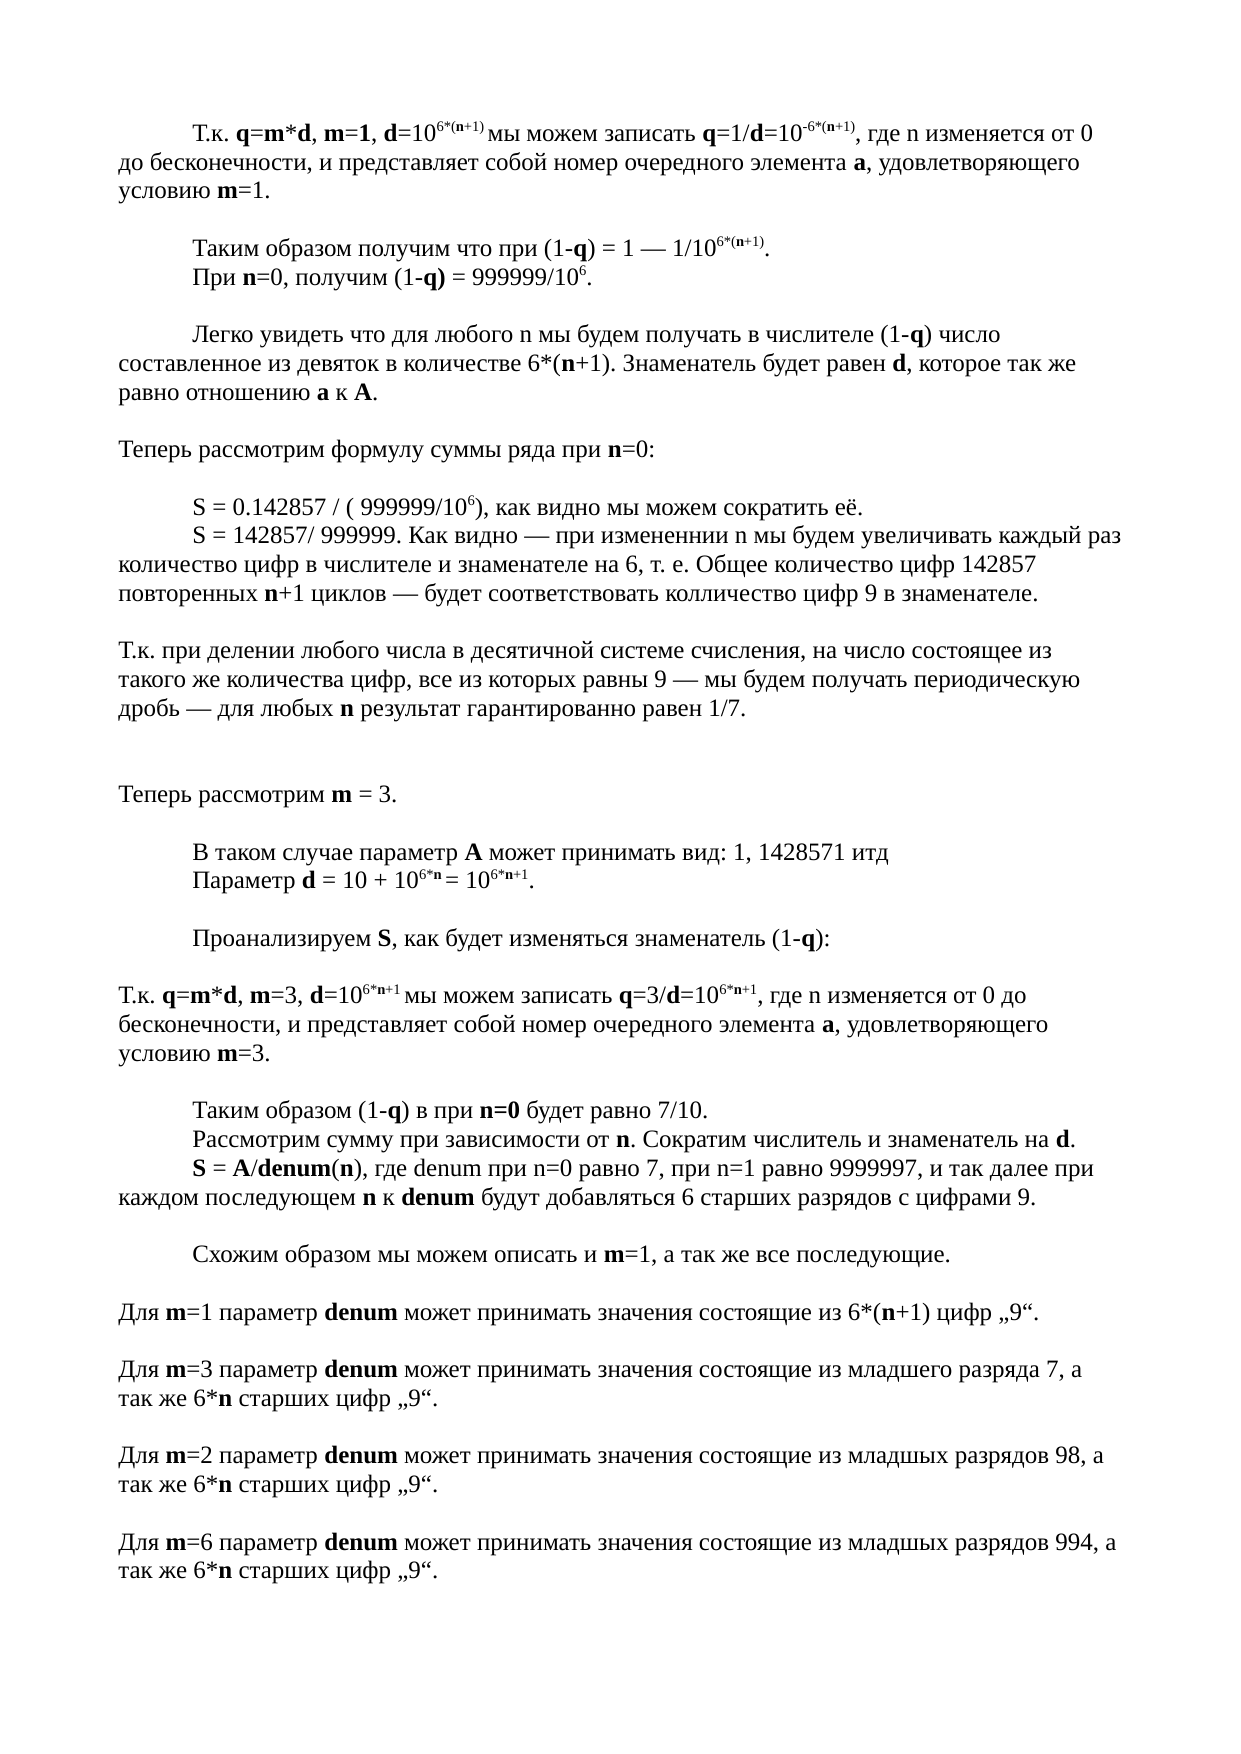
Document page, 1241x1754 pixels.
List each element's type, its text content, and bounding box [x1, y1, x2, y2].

text Легко увидеть что для любого n мы будем получать в числителе (1-q) число составленное из девяток в количестве 6*(n+1). Знаменатель будет равен d, которое так же равно отношению а к А. [118, 319, 1122, 406]
text S = A/denum(n), где denum при n=0 равно 7, при n=1 равно 9999997, и так далее при каждом последующем n к denum будут добавляться 6 старших разрядов с цифрами 9. [118, 1153, 1122, 1211]
text В таком случае параметр A может принимать вид: 1, 1428571 итд [118, 837, 1122, 866]
text Для m=6 параметр denum может принимать значения состоящие из младшых разрядов 994, а так же 6*n старших цифр „9“. [118, 1527, 1122, 1584]
text При n=0, получим (1-q) = 999999/106. [118, 262, 1122, 291]
text Для m=2 параметр denum может принимать значения состоящие из младшых разрядов 98, а так же 6*n старших цифр „9“. [118, 1441, 1122, 1498]
text Параметр d = 10 + 106*n = 106*n+1. [118, 866, 1122, 894]
text Схожим образом мы можем описать и m=1, а так же все последующие. [118, 1239, 1122, 1268]
text Для m=1 параметр denum может принимать значения состоящие из 6*(n+1) цифр „9“. [118, 1297, 1122, 1326]
text Таким образом получим что при (1-q) = 1 — 1/106*(n+1). [118, 233, 1122, 262]
text Теперь рассмотрим формулу суммы ряда при n=0: [118, 434, 1122, 463]
text S = 0.142857 / ( 999999/106), как видно мы можем сократить её. [118, 492, 1122, 521]
text Рассмотрим сумму при зависимости от n. Сократим числитель и знаменатель на d. [118, 1124, 1122, 1153]
text Т.к. q=m*d, m=1, d=106*(n+1) мы можем записать q=1/d=10-6*(n+1), где n изменяется от 0 до бесконечности, и представляет собой номер очередного элемента a, удовлетворяющего условию m=1. [118, 118, 1122, 204]
text Таким образом (1-q) в при n=0 будет равно 7/10. [118, 1096, 1122, 1124]
text Т.к. q=m*d, m=3, d=106*n+1 мы можем записать q=3/d=106*n+1, где n изменяется от 0 до бесконечности, и представляет собой номер очередного элемента a, удовлетворяющего условию m=3. [118, 981, 1122, 1067]
text Теперь рассмотрим m = 3. [118, 779, 1122, 808]
text Для m=3 параметр denum может принимать значения состоящие из младшего разряда 7, а так же 6*n старших цифр „9“. [118, 1354, 1122, 1412]
text S = 142857/ 999999. Как видно — при измененнии n мы будем увеличивать каждый раз количество цифр в числителе и знаменателе на 6, т. е. Общее количество цифр 142857 повторенных n+1 циклов — будет соответствовать колличество цифр 9 в знаменателе. [118, 521, 1122, 607]
text Т.к. при делении любого числа в десятичной системе счисления, на число состоящее из такого же количества цифр, все из которых равны 9 — мы будем получать периодическую дробь — для любых n результат гарантированно равен 1/7. [118, 636, 1122, 722]
text Проанализируем S, как будет изменяться знаменатель (1-q): [118, 923, 1122, 952]
